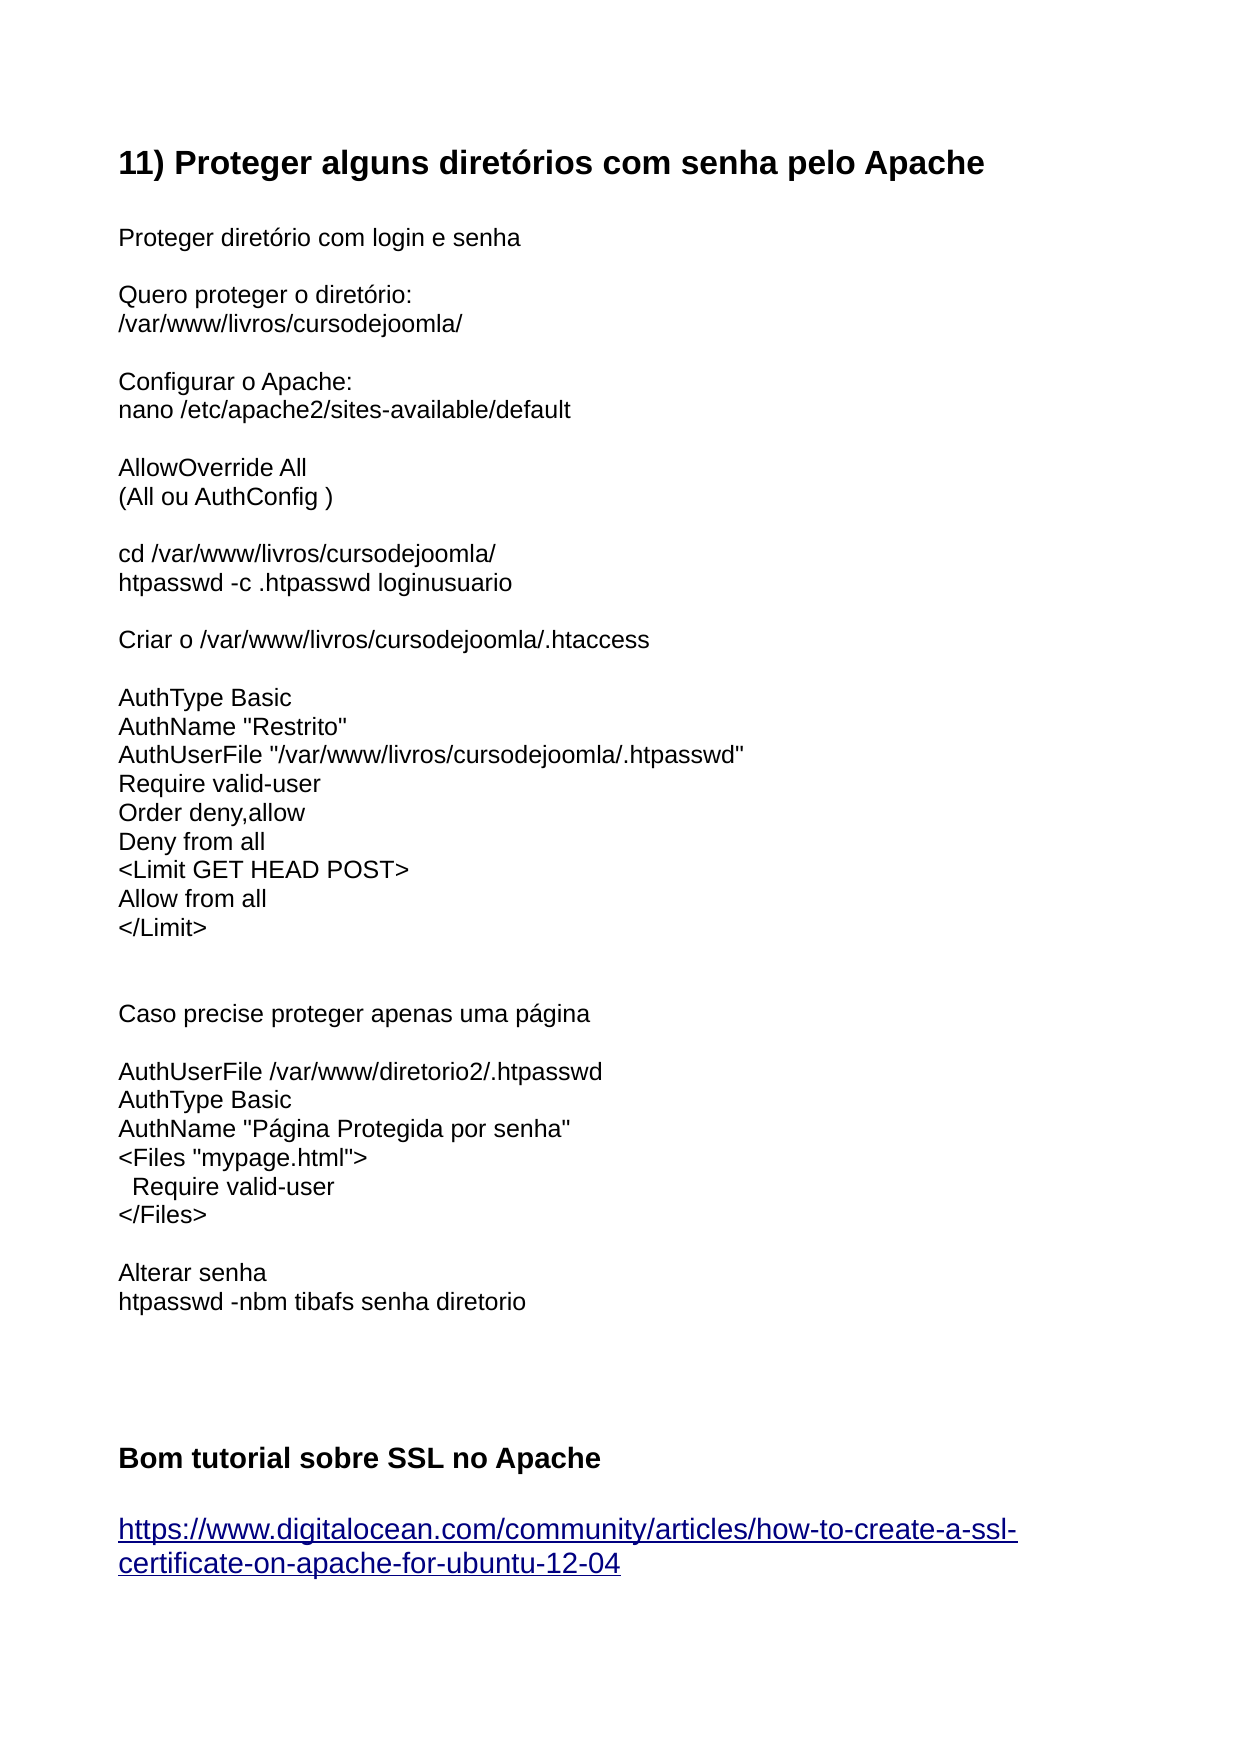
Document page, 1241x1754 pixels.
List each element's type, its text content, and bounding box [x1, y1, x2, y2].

text AuthType Basic [118, 1086, 1122, 1114]
text Require valid-user [118, 1172, 1122, 1201]
text nano /etc/apache2/sites-available/default [118, 396, 1122, 424]
text AuthName "Página Protegida por senha" [118, 1114, 1122, 1143]
text Deny from all [118, 827, 1122, 856]
text Alterar senha [118, 1258, 1122, 1287]
text Proteger diretório com login e senha [118, 223, 1122, 252]
text AuthUserFile "/var/www/livros/cursodejoomla/.htpasswd" [118, 741, 1122, 769]
text </Files> [118, 1201, 1122, 1229]
text Criar o /var/www/livros/cursodejoomla/.htaccess [118, 626, 1122, 654]
text cd /var/www/livros/cursodejoomla/ [118, 539, 1122, 568]
text (All ou AuthConfig ) [118, 482, 1122, 511]
text AuthUserFile /var/www/diretorio2/.htpasswd [118, 1057, 1122, 1086]
subtitle 11) Proteger alguns diretórios com senha pelo Apache [118, 143, 1122, 182]
text Configurar o Apache: [118, 367, 1122, 396]
text Order deny,allow [118, 798, 1122, 827]
text htpasswd -nbm tibafs senha diretorio [118, 1287, 1122, 1316]
text htpasswd -c .htpasswd loginusuario [118, 568, 1122, 597]
subtitle Bom tutorial sobre SSL no Apache [118, 1441, 1122, 1474]
text <Limit GET HEAD POST> [118, 856, 1122, 884]
text Caso precise proteger apenas uma página [118, 999, 1122, 1028]
text Quero proteger o diretório: [118, 281, 1122, 309]
text AuthType Basic [118, 683, 1122, 712]
text Require valid-user [118, 769, 1122, 798]
text <Files "mypage.html"> [118, 1143, 1122, 1172]
text AllowOverride All [118, 453, 1122, 482]
text AuthName "Restrito" [118, 712, 1122, 741]
text /var/www/livros/cursodejoomla/ [118, 309, 1122, 338]
text Allow from all [118, 884, 1122, 913]
text </Limit> [118, 913, 1122, 942]
text https://www.digitalocean.com/community/articles/how-to-create-a-ssl-certificate-on-apache-for-ubuntu-12-04 [118, 1512, 1122, 1579]
